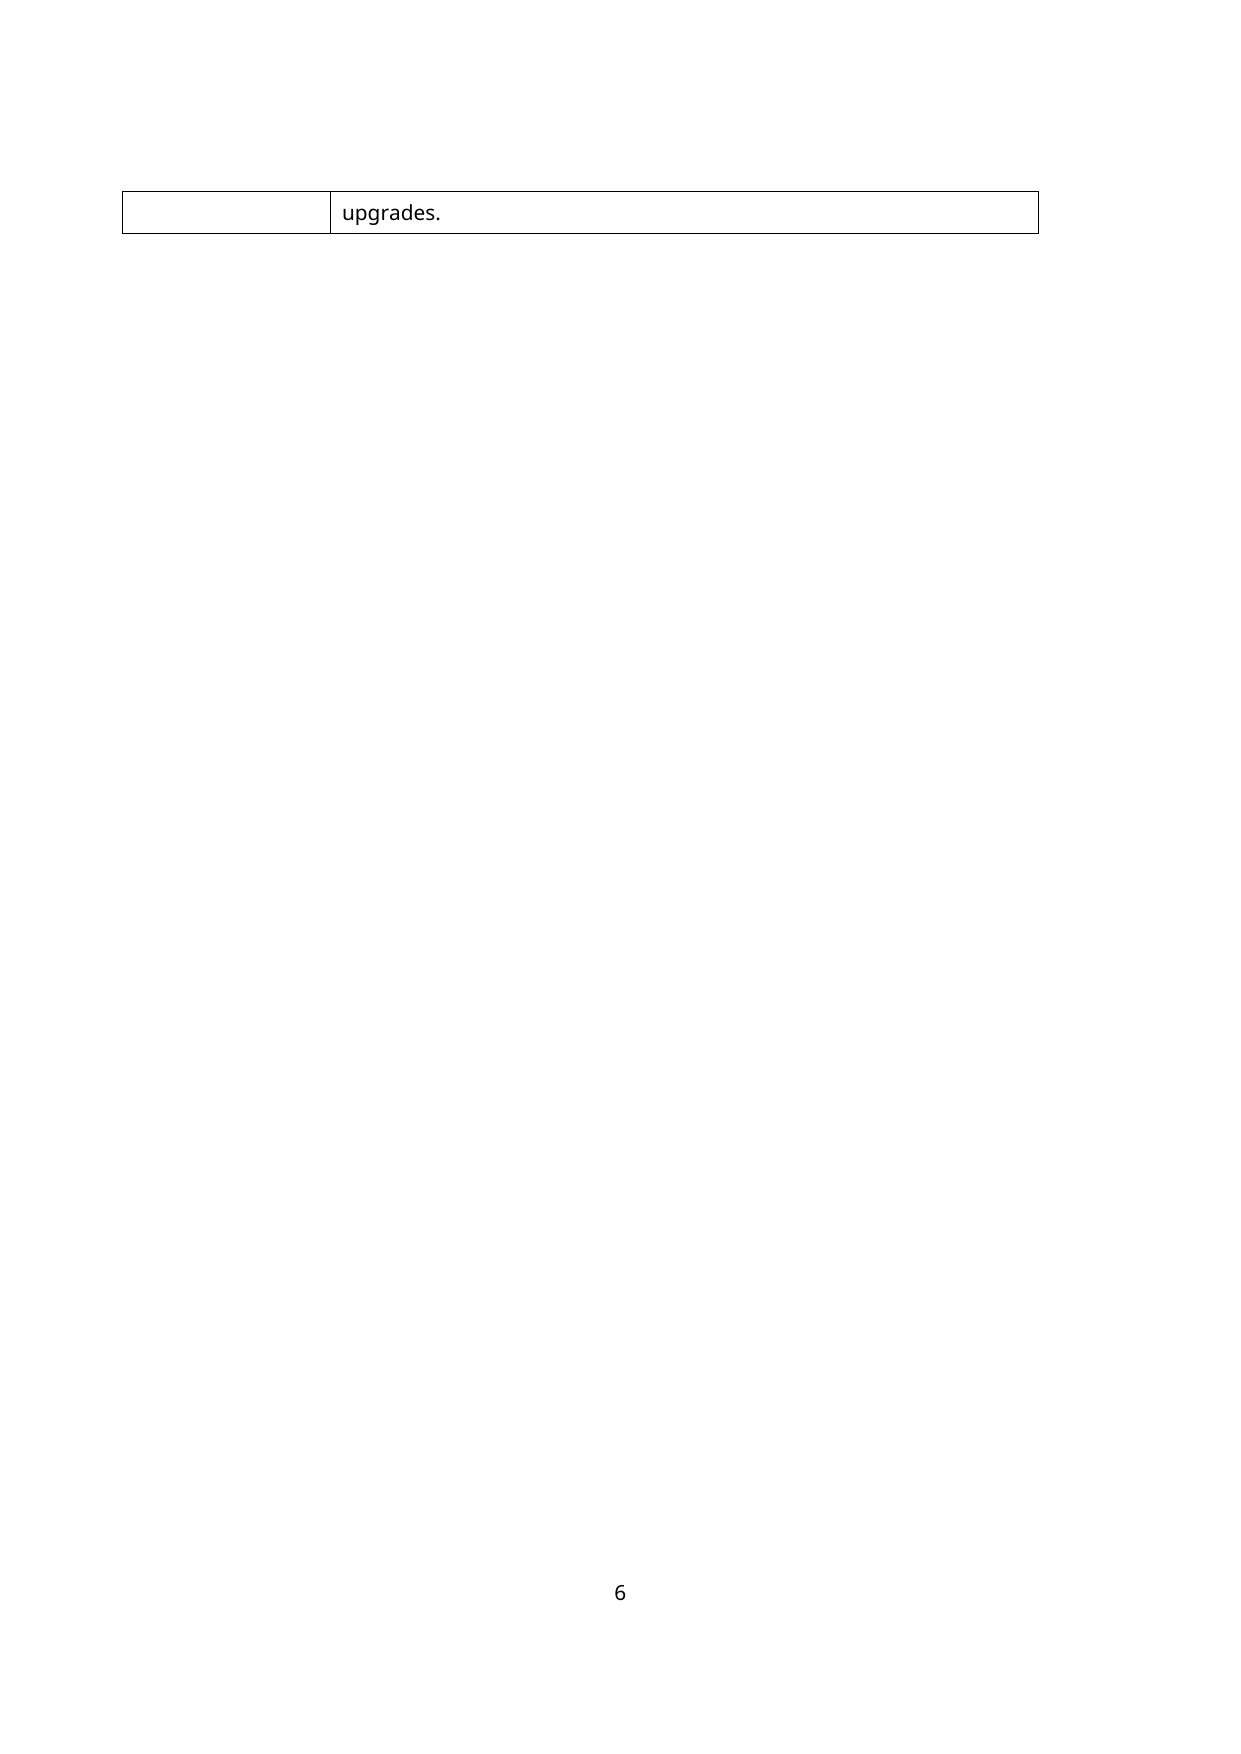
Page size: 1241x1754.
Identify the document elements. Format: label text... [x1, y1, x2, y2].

table_cell upgrades. [331, 192, 1038, 233]
table_cell [123, 192, 330, 233]
